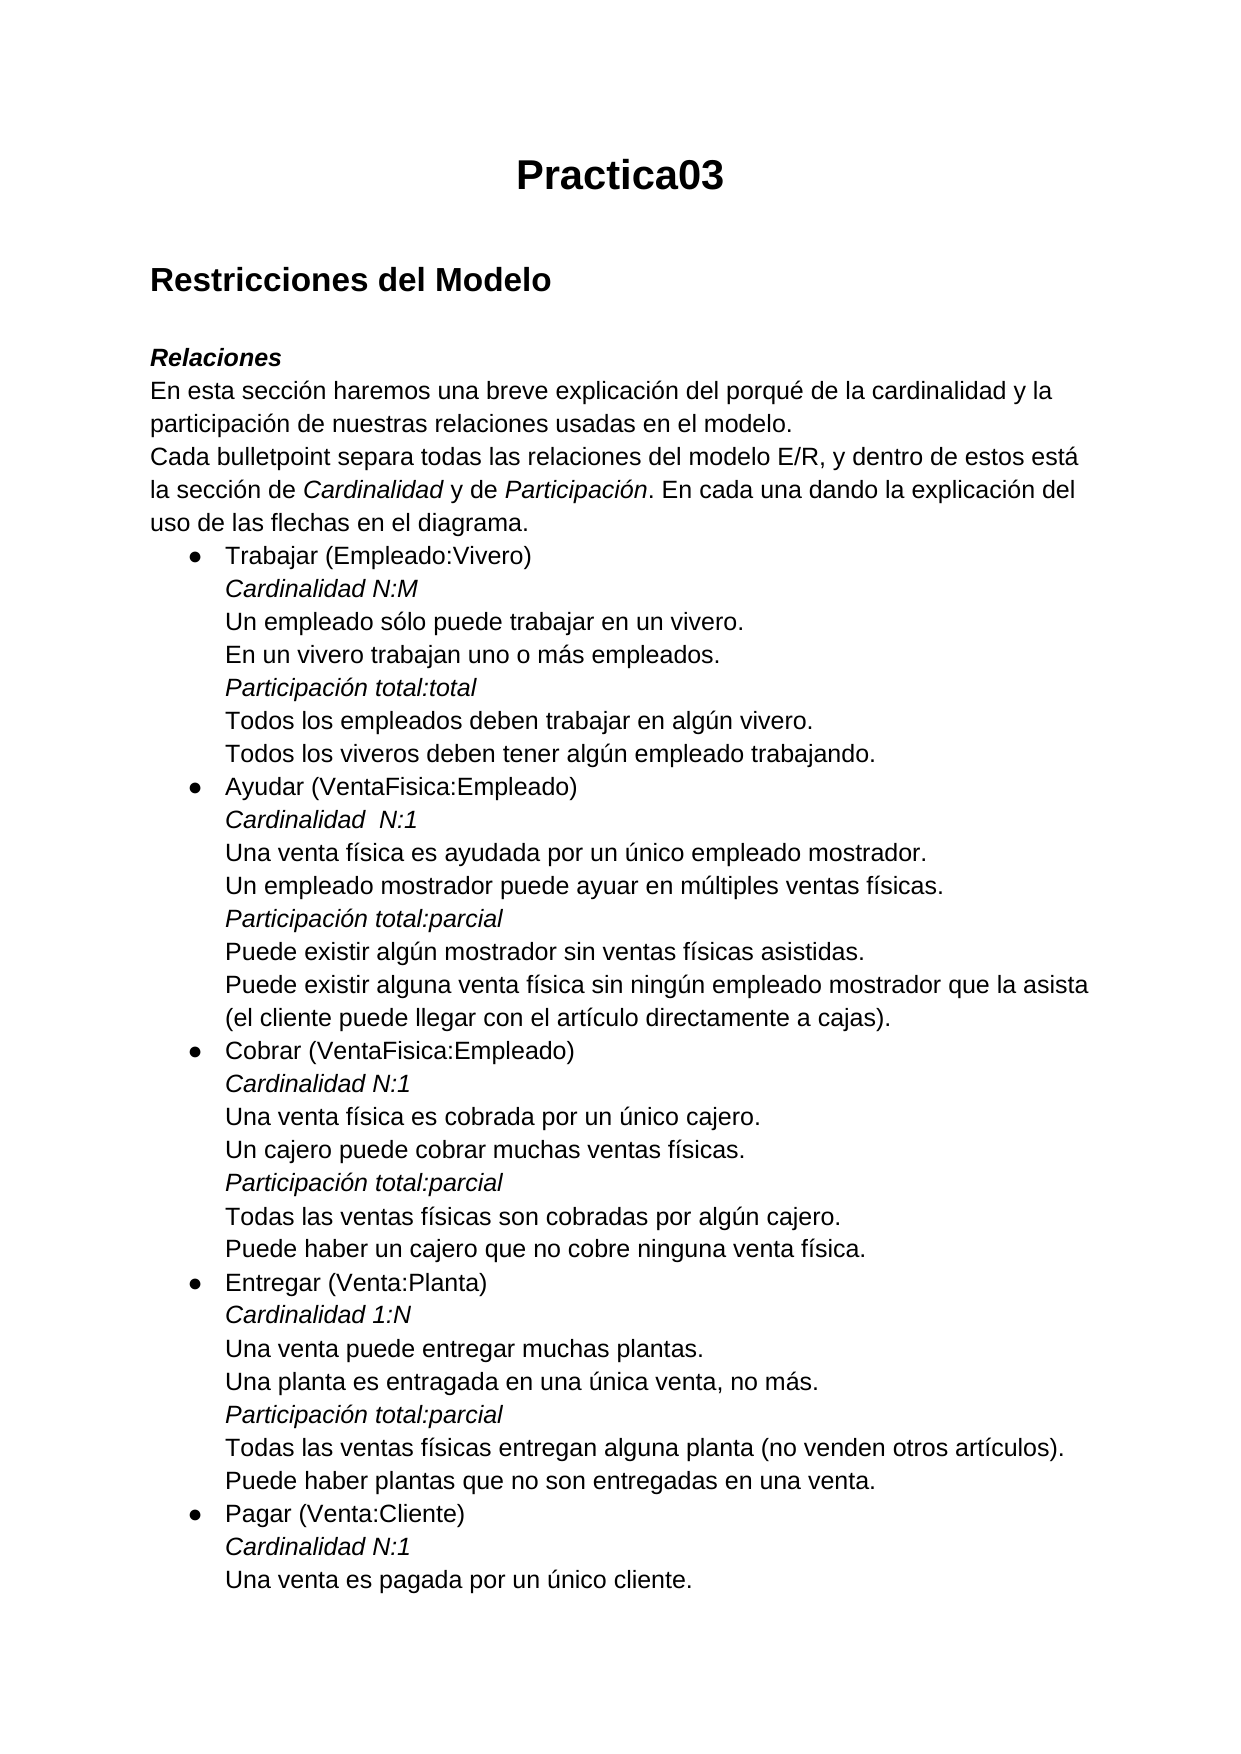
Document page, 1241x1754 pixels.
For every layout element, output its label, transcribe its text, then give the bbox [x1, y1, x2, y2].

list Entregar (Venta:Planta) Cardinalidad 1:N Una venta puede entregar muchas plantas. Una planta es entragada en una única venta, no más. Participación total:parcial Todas las ventas físicas entregan alguna planta (no venden otros artículos). Puede haber plantas que no son entregadas en una venta. [187, 1267, 1090, 1494]
list Pagar (Venta:Cliente) Cardinalidad N:1 Una venta es pagada por un único cliente. [187, 1499, 1090, 1593]
text Relaciones [150, 343, 1090, 372]
text Practica03 [150, 150, 1090, 198]
list Cobrar (VentaFisica:Empleado) Cardinalidad N:1 Una venta física es cobrada por un único cajero. Un cajero puede cobrar muchas ventas físicas. Participación total:parcial Todas las ventas físicas son cobradas por algún cajero. Puede haber un cajero que no cobre ninguna venta física. [187, 1036, 1090, 1263]
text En esta sección haremos una breve explicación del porqué de la cardinalidad y la participación de nuestras relaciones usadas en el modelo. [150, 376, 1090, 438]
text Cada bulletpoint separa todas las relaciones del modelo E/R, y dentro de estos está la sección de Cardinalidad y de Participación. En cada una dando la explicación del uso de las flechas en el diagrama. [150, 442, 1090, 537]
list Trabajar (Empleado:Vivero) Cardinalidad N:M Un empleado sólo puede trabajar en un vivero. En un vivero trabajan uno o más empleados. Participación total:total Todos los empleados deben trabajar en algún vivero. Todos los viveros deben tener algún empleado trabajando. [187, 541, 1090, 768]
list Ayudar (VentaFisica:Empleado) Cardinalidad N:1 Una venta física es ayudada por un único empleado mostrador. Un empleado mostrador puede ayuar en múltiples ventas físicas. Participación total:parcial Puede existir algún mostrador sin ventas físicas asistidas. Puede existir alguna venta física sin ningún empleado mostrador que la asista (el cliente puede llegar con el artículo directamente a cajas). [187, 772, 1090, 1032]
text Restricciones del Modelo [150, 260, 1090, 299]
